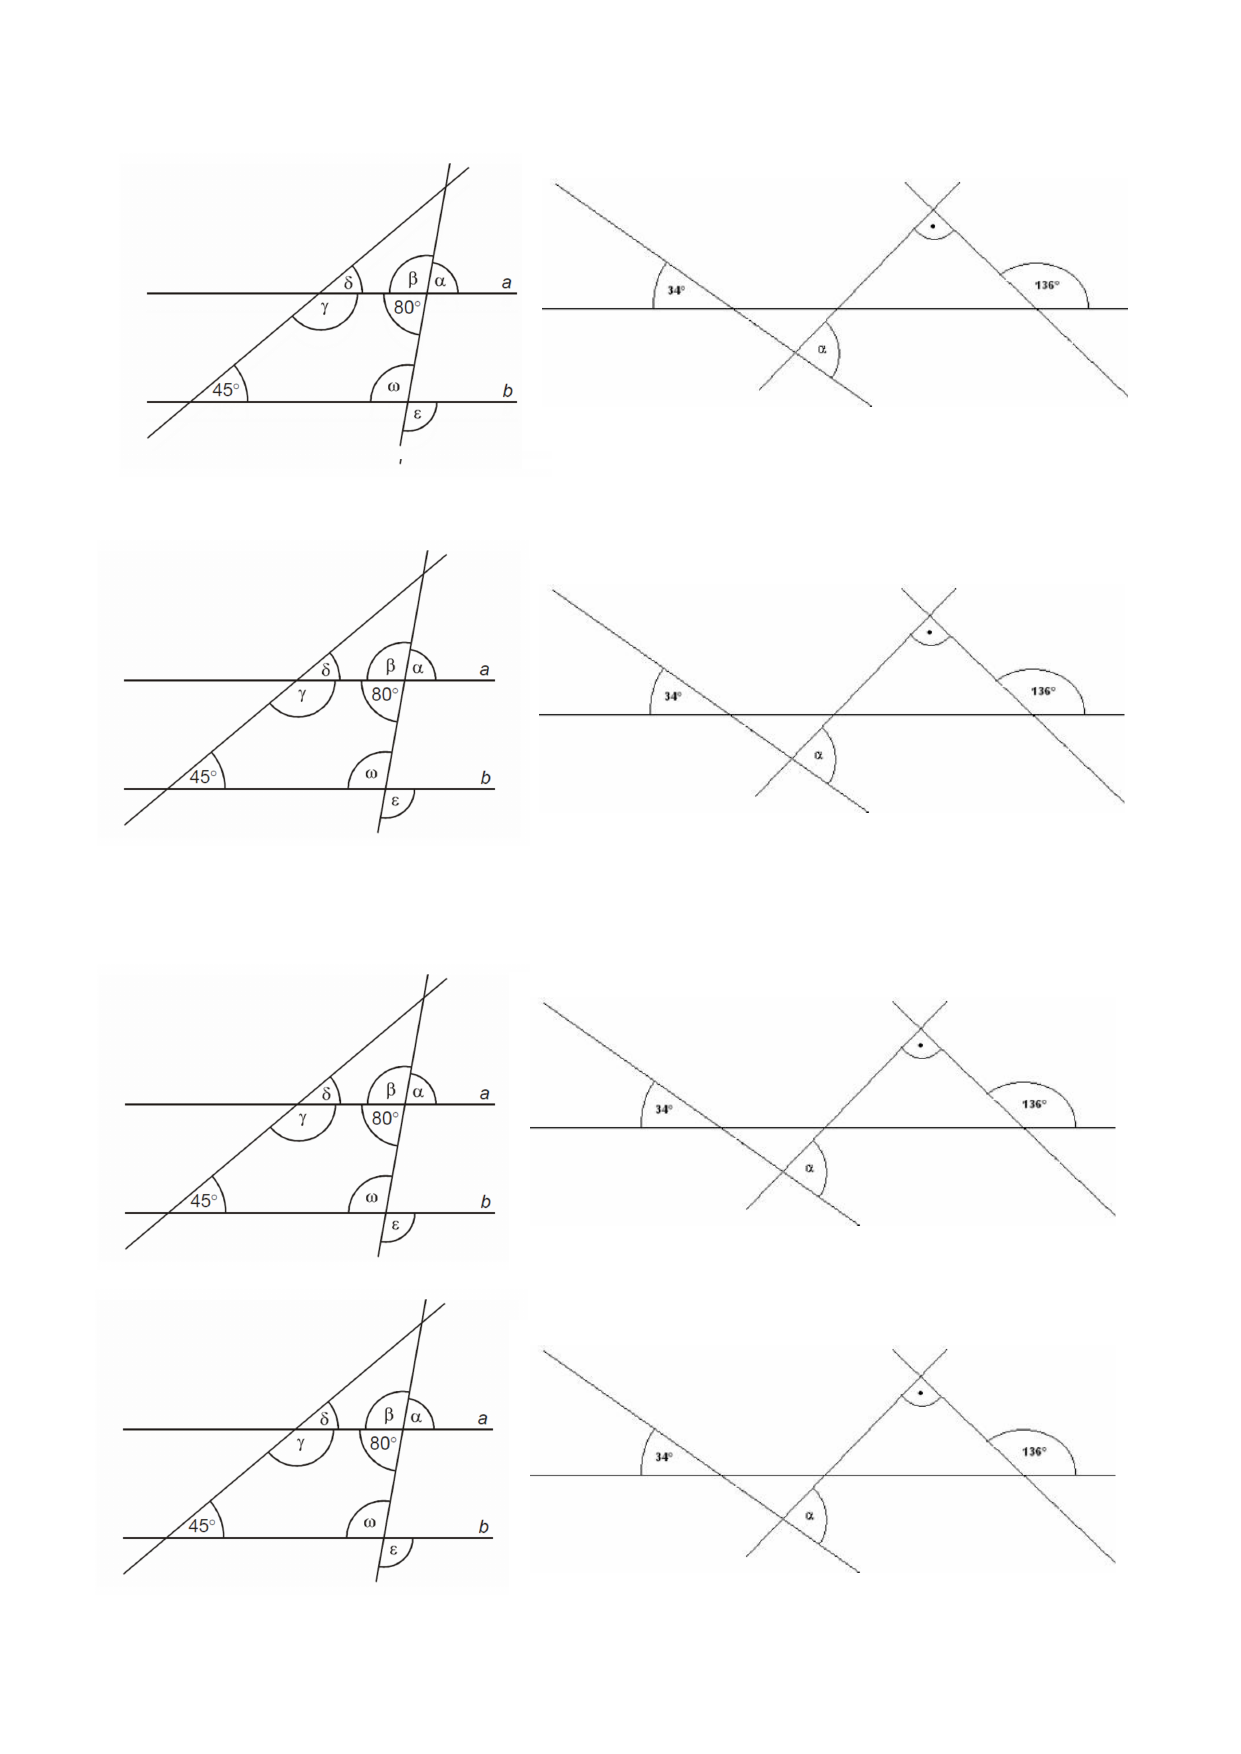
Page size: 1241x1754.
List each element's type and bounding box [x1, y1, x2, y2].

picture [119, 153, 1206, 477]
picture [97, 964, 1193, 1270]
picture [96, 540, 1202, 857]
picture [95, 1289, 1193, 1617]
